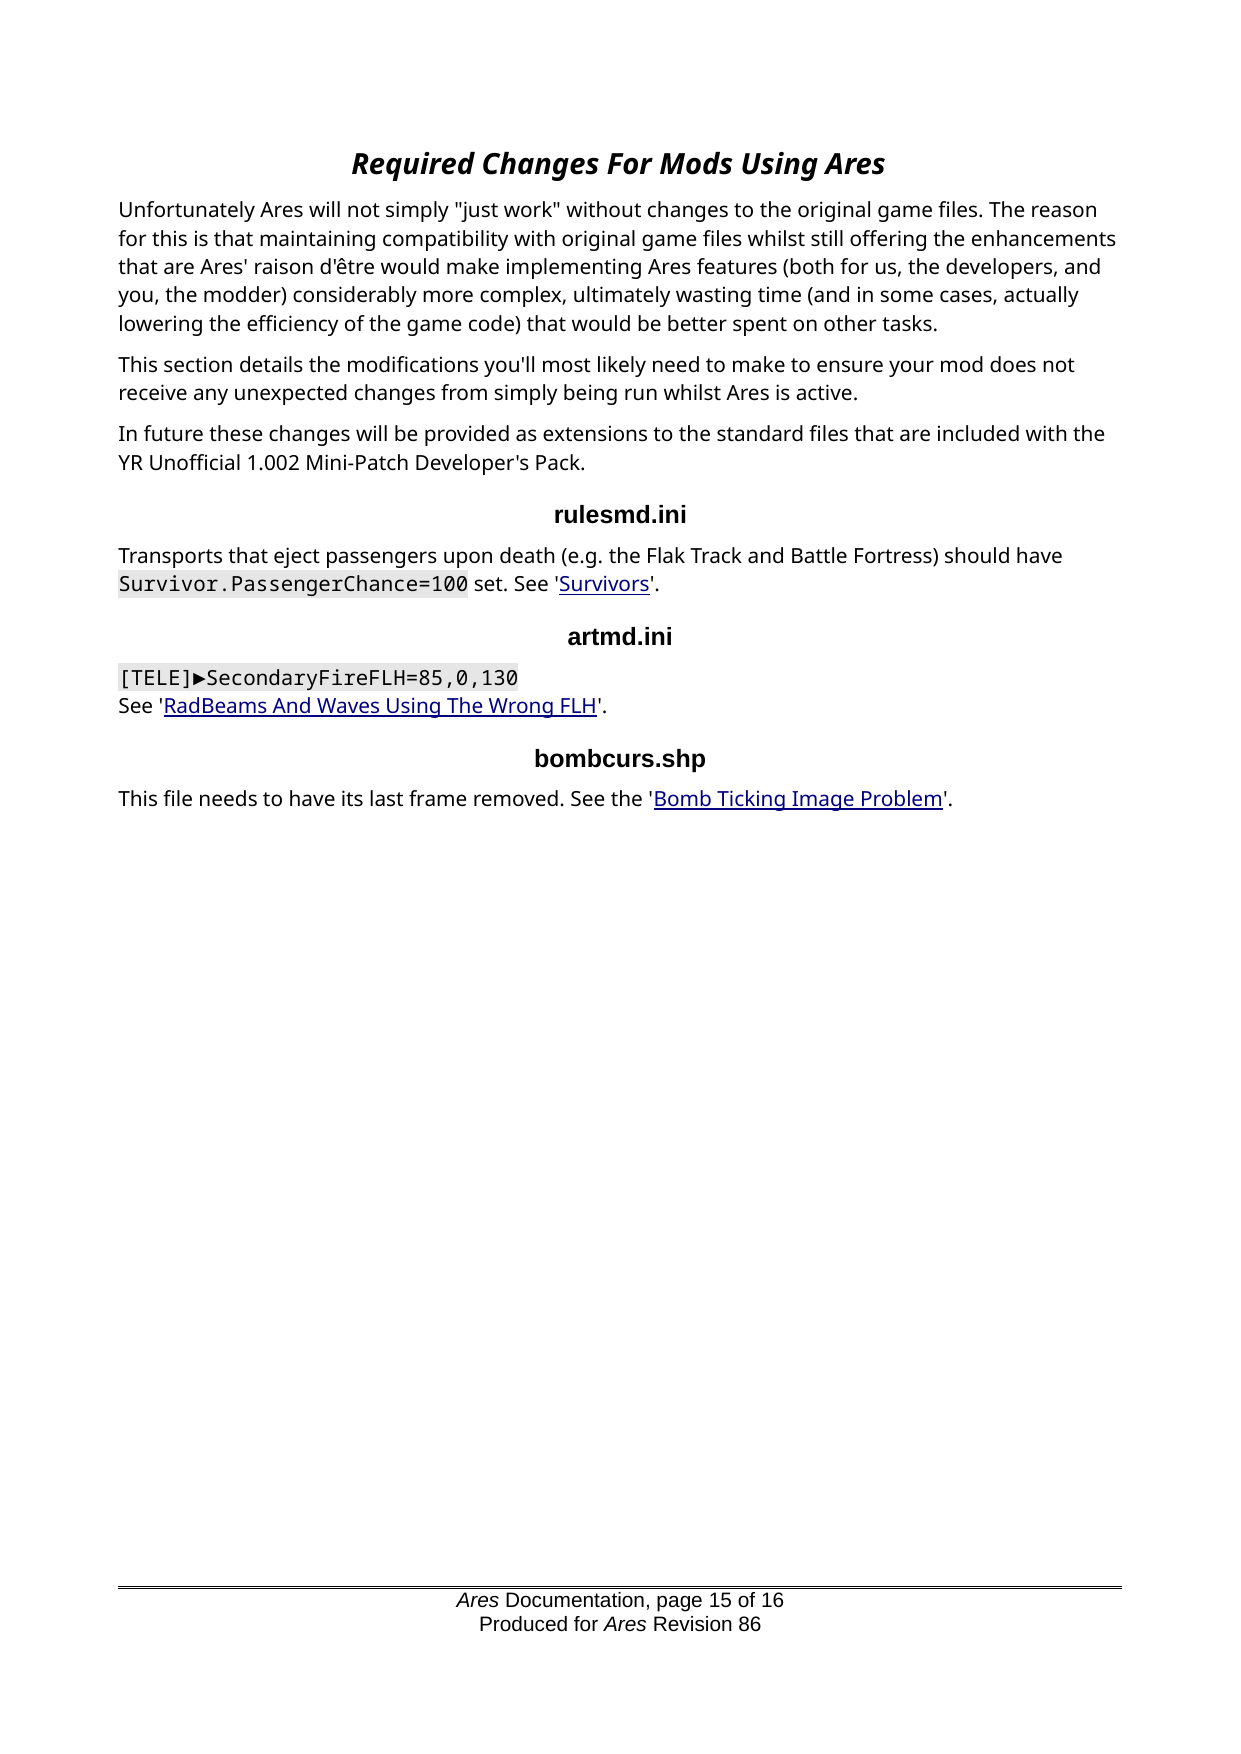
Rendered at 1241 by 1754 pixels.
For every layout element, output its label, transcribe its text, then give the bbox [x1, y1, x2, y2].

subtitle artmd.ini [118, 622, 1122, 651]
text In future these changes will be provided as extensions to the standard files that are included with the YR Unofficial 1.002 Mini-Patch Developer's Pack. [118, 419, 1122, 476]
text [TELE]►SecondaryFireFLH=85,0,130 See 'RadBeams And Waves Using The Wrong FLH'. [118, 663, 1122, 719]
subtitle rulesmd.ini [118, 501, 1122, 529]
subtitle bombcurs.shp [118, 744, 1122, 773]
text Transports that eject passengers upon death (e.g. the Flak Track and Battle Fortress) should have Survivor.PassengerChance=100 set. See 'Survivors'. [118, 541, 1122, 598]
subtitle Required Changes For Mods Using Ares [118, 143, 1122, 183]
text Unfortunately Ares will not simply "just work" without changes to the original game files. The reason for this is that maintaining compatibility with original game files whilst still offering the enhancements that are Ares' raison d'être would make implementing Ares features (both for us, the developers, and you, the modder) considerably more complex, ultimately wasting time (and in some cases, actually lowering the efficiency of the game code) that would be better spent on other tasks. [118, 195, 1122, 337]
text This section details the modifications you'll most likely need to make to ensure your mod does not receive any unexpected changes from simply being run whilst Ares is active. [118, 350, 1122, 407]
text This file needs to have its last frame removed. See the 'Bomb Ticking Image Problem'. [118, 784, 1122, 813]
